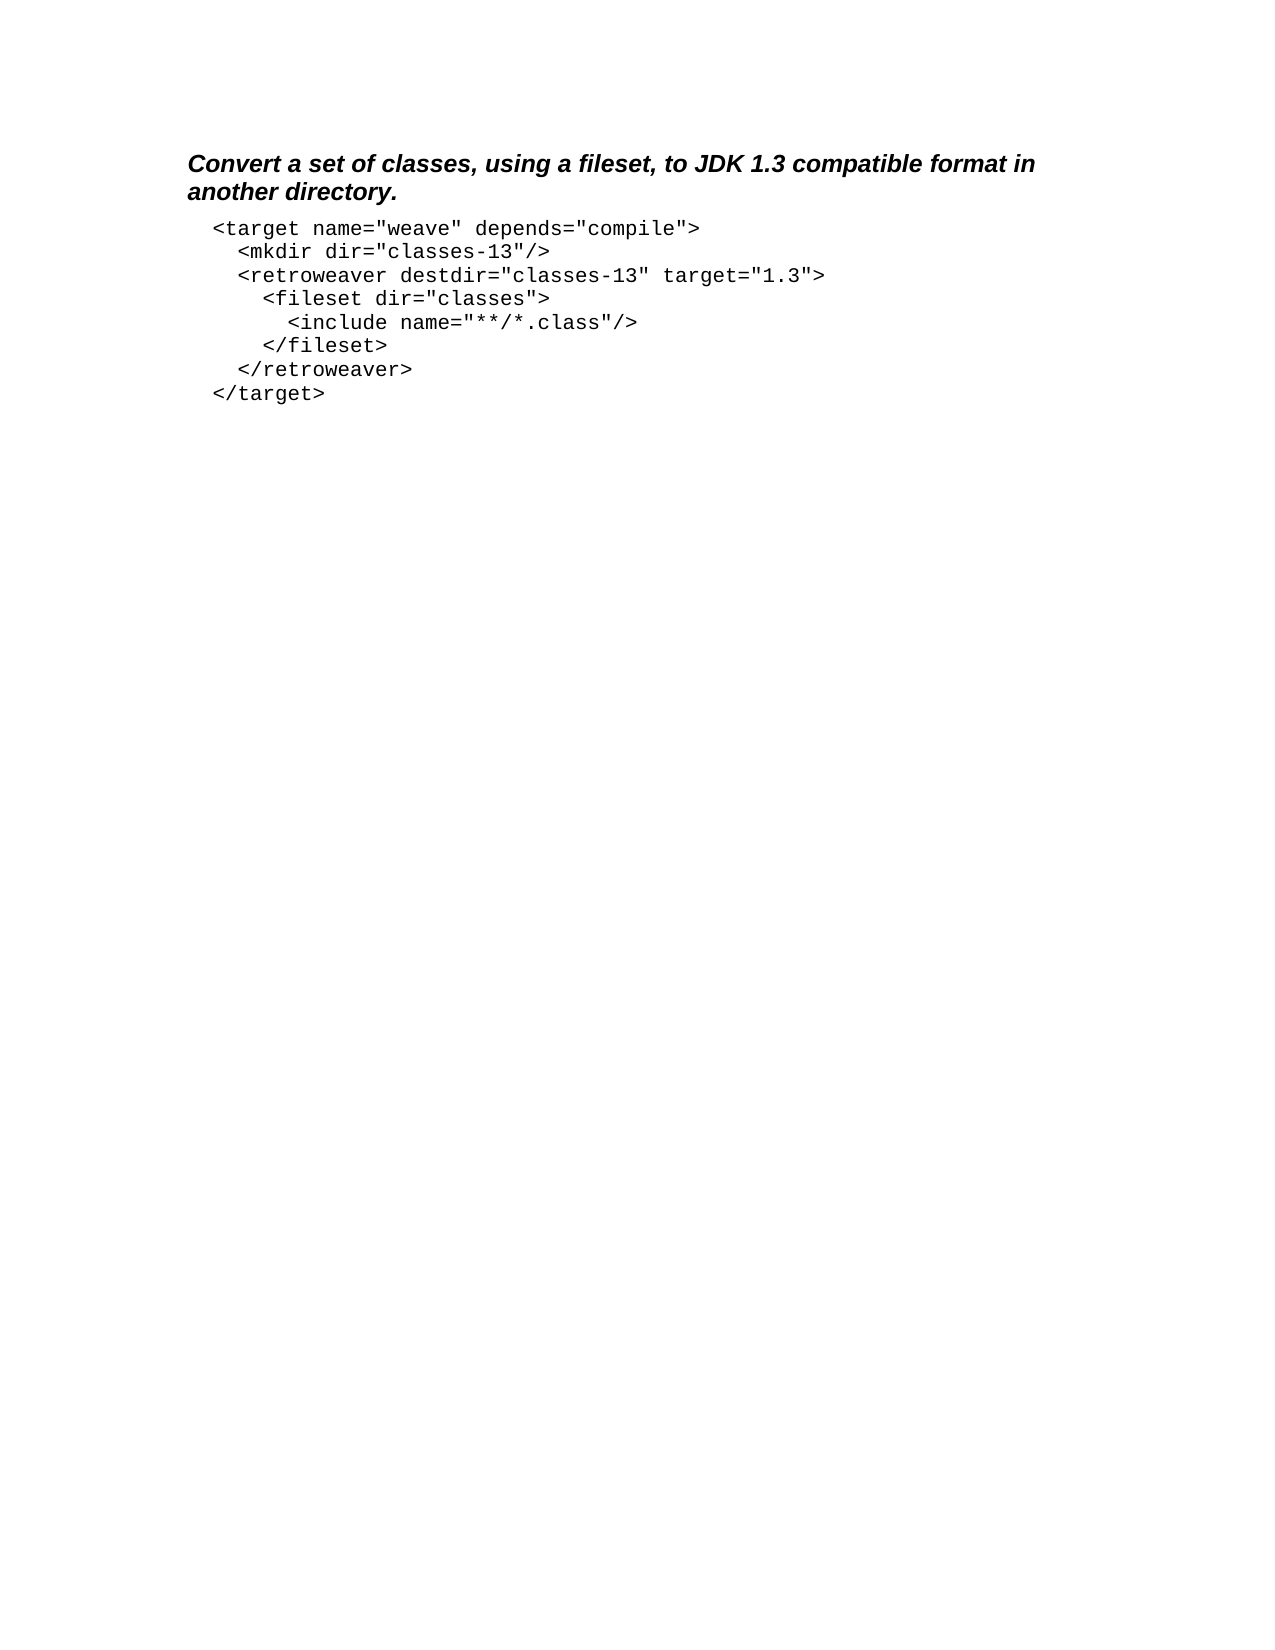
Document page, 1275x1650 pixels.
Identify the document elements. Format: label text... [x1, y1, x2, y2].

text <fileset dir="classes"> [187, 288, 1087, 312]
text </target> [187, 383, 1087, 406]
text <mkdir dir="classes-13"/> [187, 241, 1087, 265]
text </fileset> [187, 336, 1087, 359]
text <include name="**/*.class"/> [187, 312, 1087, 336]
text <target name="weave" depends="compile"> [187, 218, 1087, 241]
subtitle Convert a set of classes, using a fileset, to JDK 1.3 compatible format in another directory. [187, 150, 1087, 205]
text </retroweaver> [187, 359, 1087, 383]
text <retroweaver destdir="classes-13" target="1.3"> [187, 265, 1087, 288]
